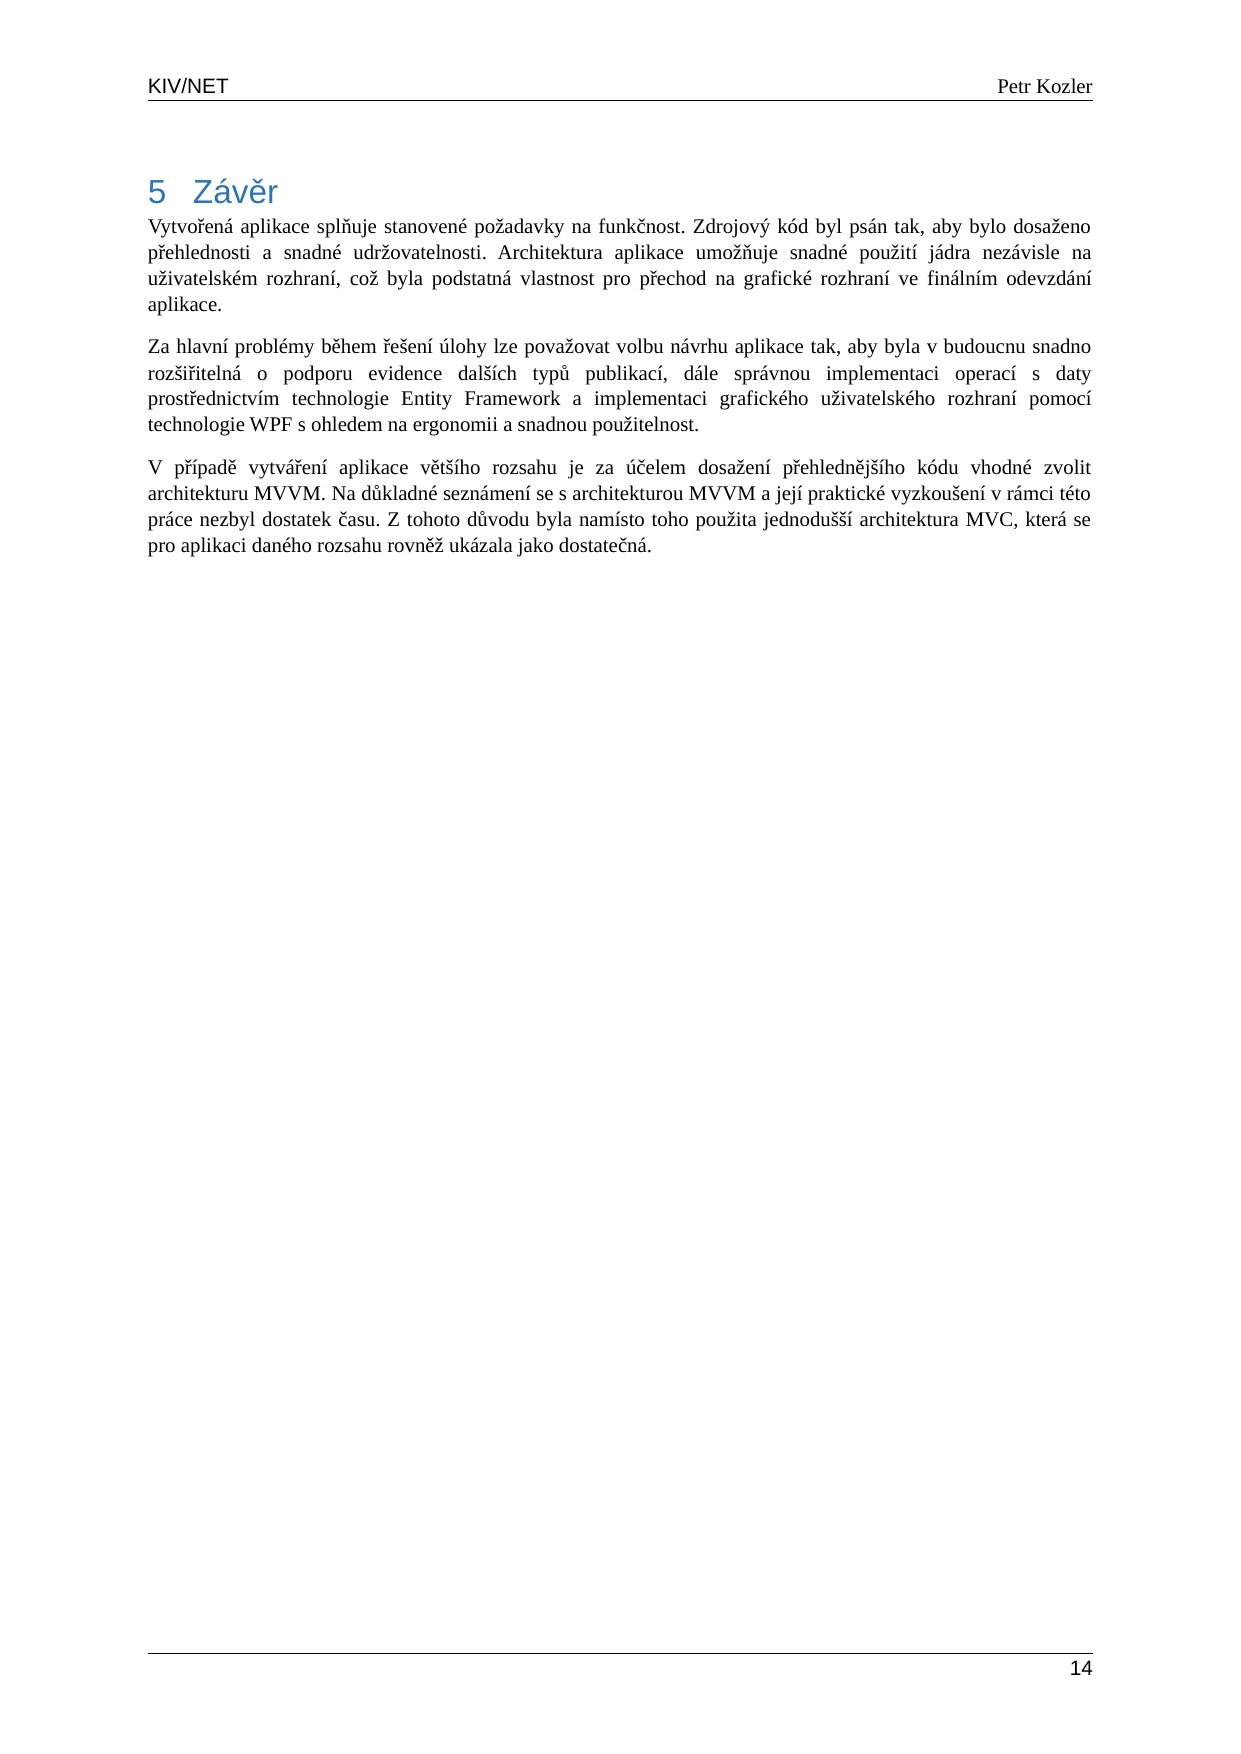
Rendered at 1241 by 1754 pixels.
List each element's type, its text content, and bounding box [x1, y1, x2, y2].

text V případě vytváření aplikace většího rozsahu je za účelem dosažení přehlednějšího kódu vhodné zvolit architekturu MVVM. Na důkladné seznámení se s architekturou MVVM a její praktické vyzkoušení v rámci této práce nezbyl dostatek času. Z tohoto důvodu byla namísto toho použita jednodušší architektura MVC, která se pro aplikaci daného rozsahu rovněž ukázala jako dostatečná. [148, 455, 1093, 557]
text Vytvořená aplikace splňuje stanovené požadavky na funkčnost. Zdrojový kód byl psán tak, aby bylo dosaženo přehlednosti a snadné udržovatelnosti. Architektura aplikace umožňuje snadné použití jádra nezávisle na uživatelském rozhraní, což byla podstatná vlastnost pro přechod na grafické rozhraní ve finálním odevzdání aplikace. [148, 214, 1093, 316]
subtitle Závěr [148, 173, 1093, 211]
text Za hlavní problémy během řešení úlohy lze považovat volbu návrhu aplikace tak, aby byla v budoucnu snadno rozšiřitelná o podporu evidence dalších typů publikací, dále správnou implementaci operací s daty prostřednictvím technologie Entity Framework a implementaci grafického uživatelského rozhraní pomocí technologie WPF s ohledem na ergonomii a snadnou použitelnost. [148, 334, 1093, 436]
